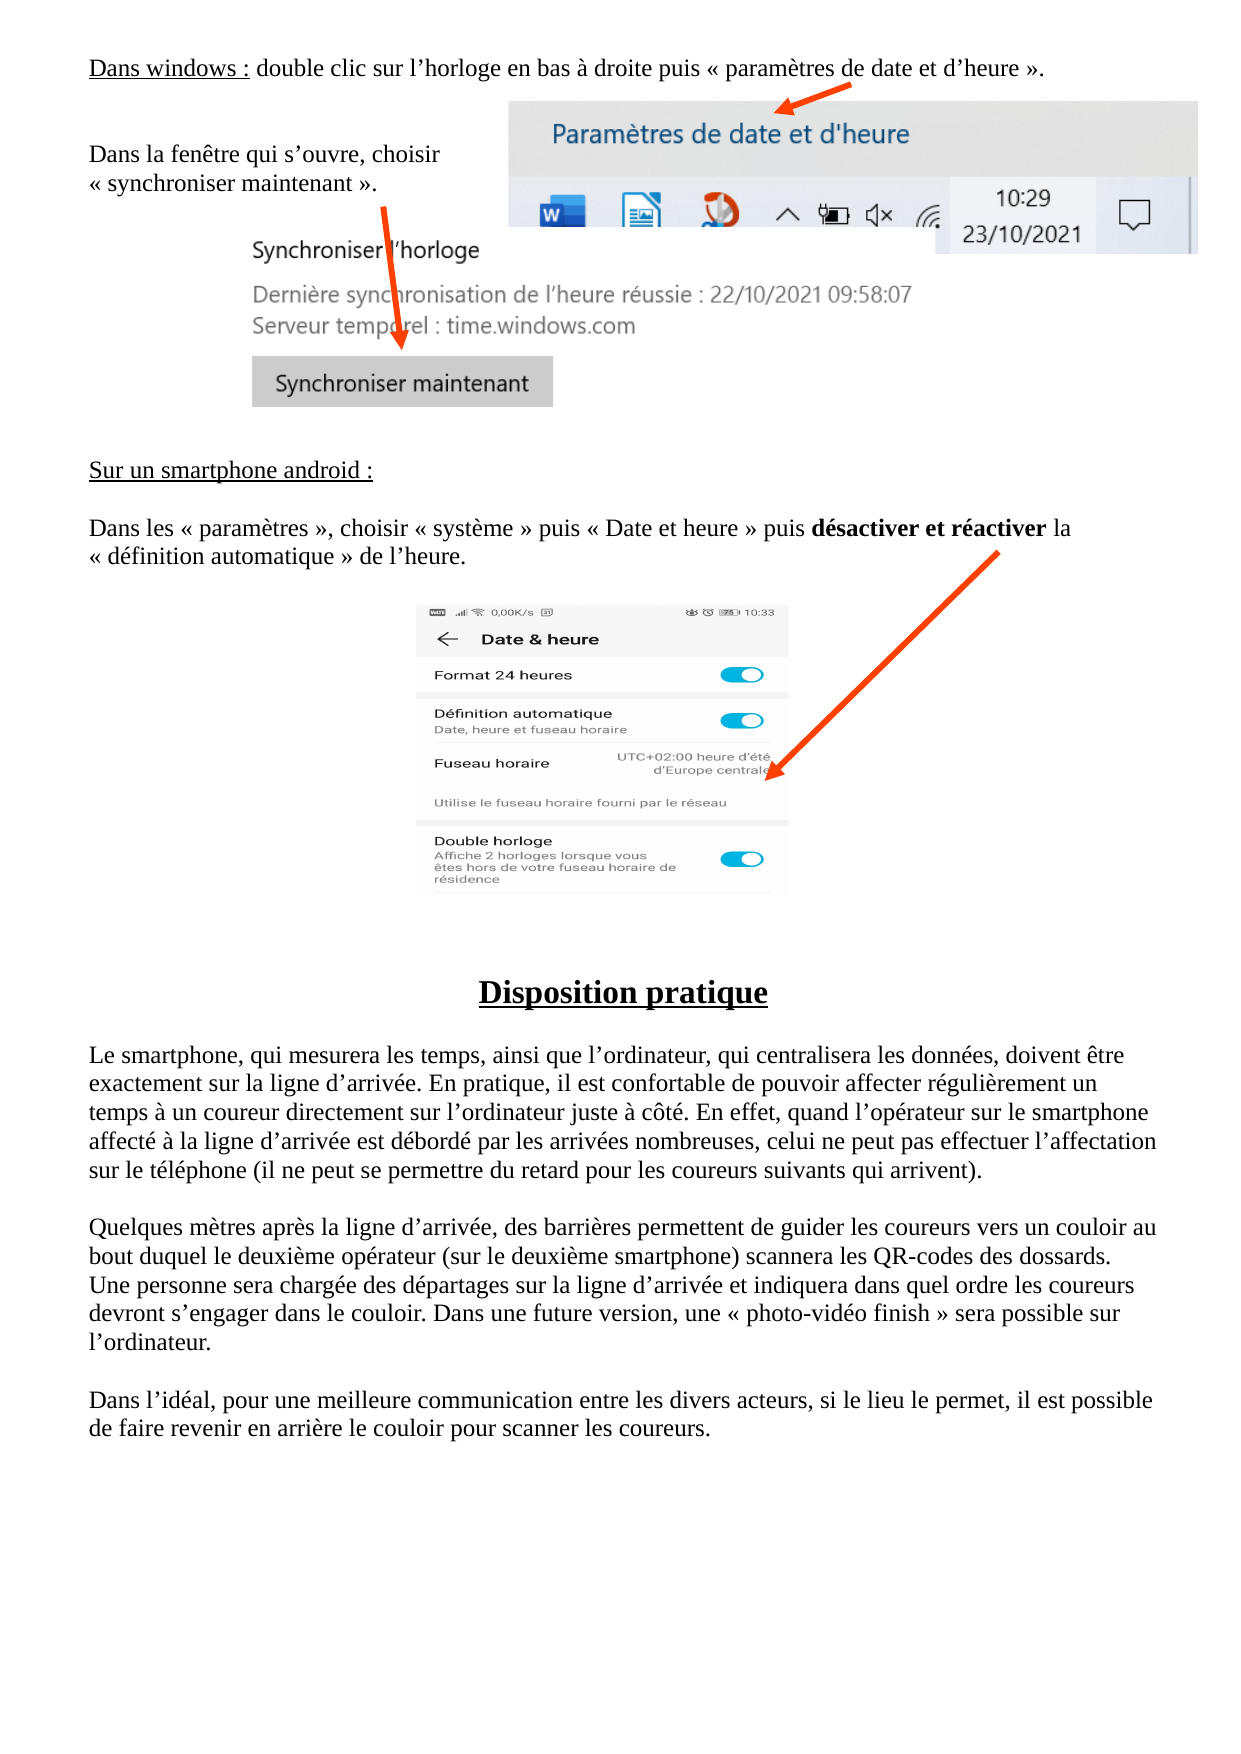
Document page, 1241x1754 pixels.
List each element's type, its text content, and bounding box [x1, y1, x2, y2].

text Dans windows : double clic sur l’horloge en bas à droite puis « paramètres de date et d’heure ». [88, 53, 1158, 81]
text Sur un smartphone android : [88, 455, 1158, 484]
text Dans les « paramètres », choisir « système » puis « Date et heure » puis désactiver et réactiver la « définition automatique » de l’heure. [88, 513, 1158, 570]
text Dans la fenêtre qui s’ouvre, choisir « synchroniser maintenant ». [88, 110, 508, 196]
text Le smartphone, qui mesurera les temps, ainsi que l’ordinateur, qui centralisera les données, doivent être exactement sur la ligne d’arrivée. En pratique, il est confortable de pouvoir affecter régulièrement un temps à un coureur directement sur l’ordinateur juste à côté. En effet, quand l’opérateur sur le smartphone affecté à la ligne d’arrivée est débordé par les arrivées nombreuses, celui ne peut pas effectuer l’affectation sur le téléphone (il ne peut se permettre du retard pour les coureurs suivants qui arrivent). [88, 1040, 1158, 1183]
text Disposition pratique [88, 973, 1158, 1011]
text Quelques mètres après la ligne d’arrivée, des barrières permettent de guider les coureurs vers un couloir au bout duquel le deuxième opérateur (sur le deuxième smartphone) scannera les QR-codes des dossards. Une personne sera chargée des départages sur la ligne d’arrivée et indiquera dans quel ordre les coureurs devront s’engager dans le couloir. Dans une future version, une « photo-vidéo finish » sera possible sur l’ordinateur. [88, 1212, 1158, 1356]
picture [240, 101, 1199, 426]
text Dans l’idéal, pour une meilleure communication entre les divers acteurs, si le lieu le permet, il est possible de faire revenir en arrière le couloir pour scanner les coureurs. [88, 1385, 1158, 1442]
